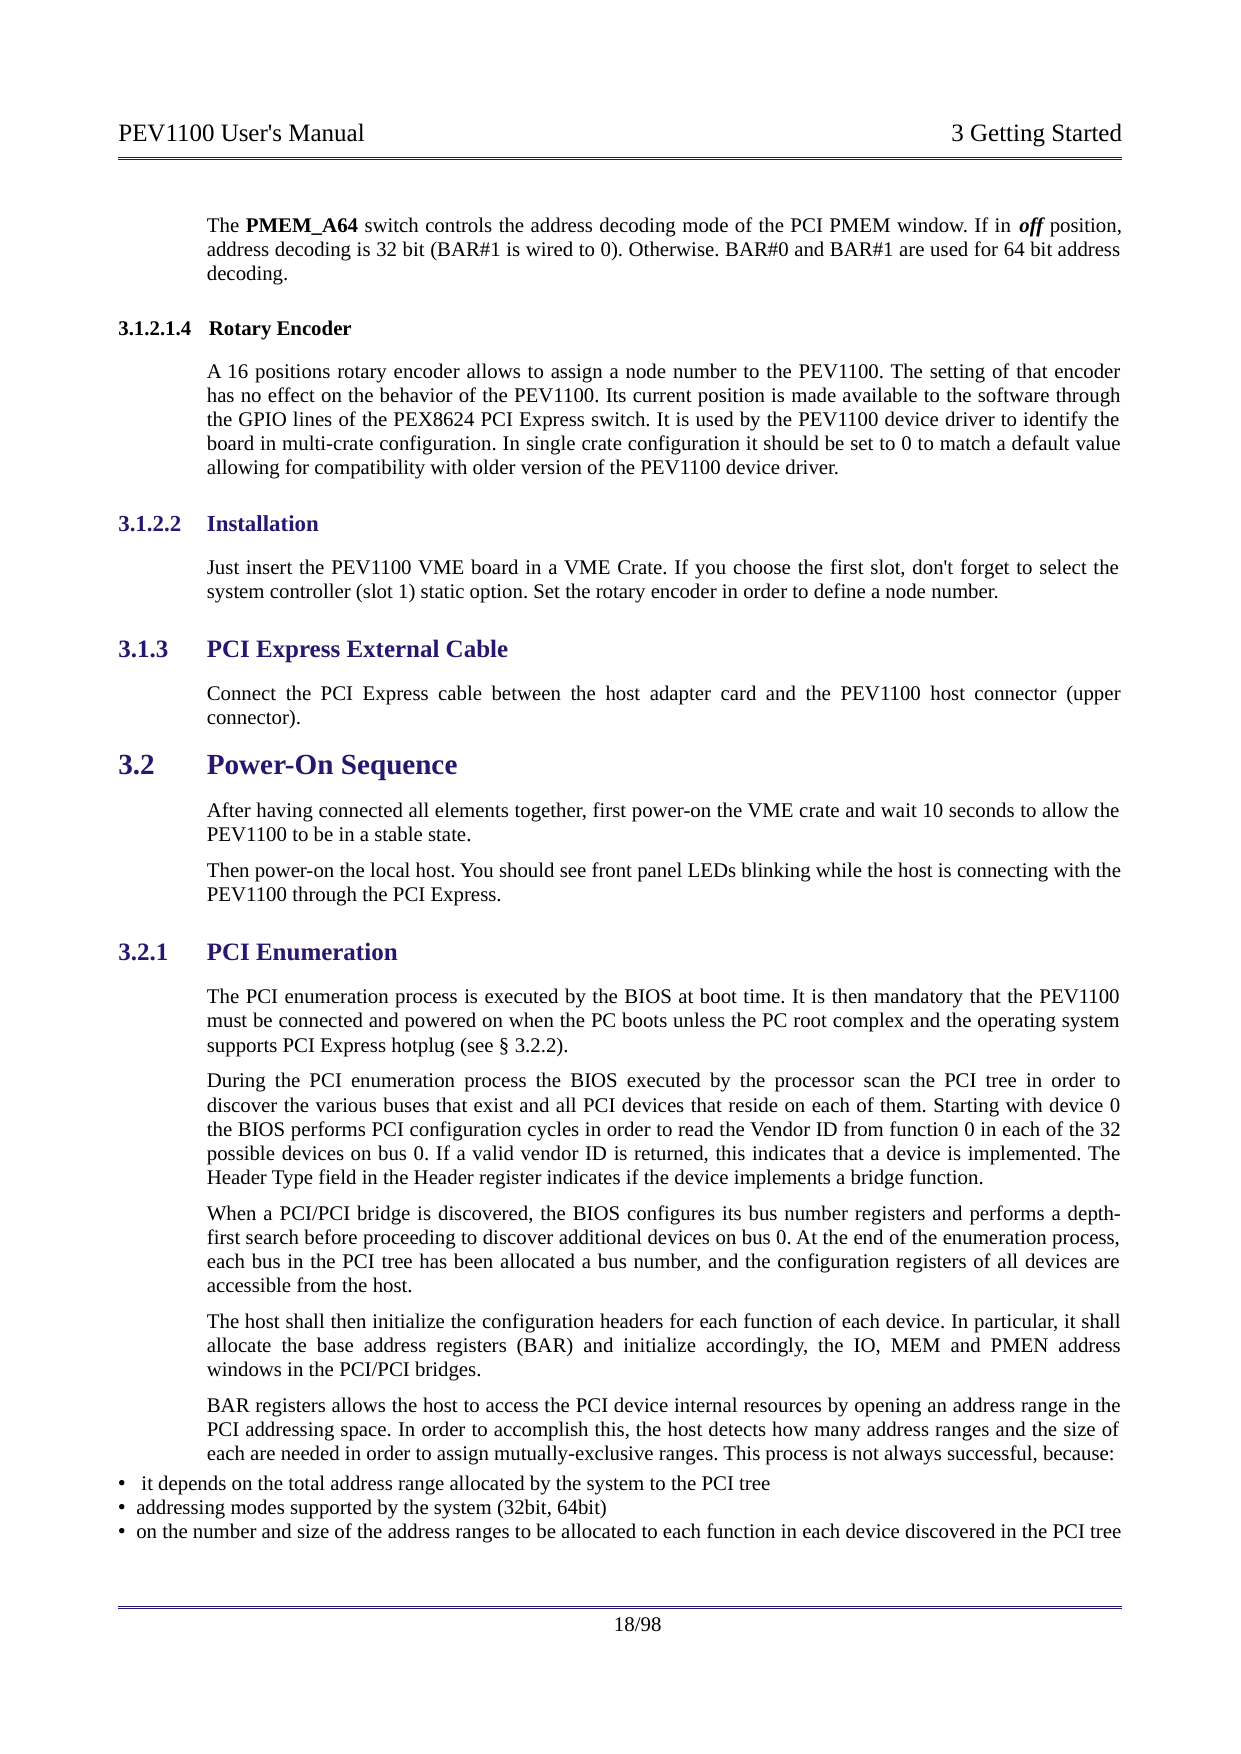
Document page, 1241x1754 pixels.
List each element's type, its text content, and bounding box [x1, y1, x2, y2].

text Just insert the PEV1100 VME board in a VME Crate. If you choose the first slot, don't forget to select the system controller (slot 1) static option. Set the rotary encoder in order to define a node number. [207, 555, 1122, 603]
list addressing modes supported by the system (32bit, 64bit) [118, 1495, 1122, 1519]
list on the number and size of the address ranges to be allocated to each function in each device discovered in the PCI tree [118, 1519, 1122, 1543]
subtitle Installation [118, 510, 1122, 536]
text Then power-on the local host. You should see front panel LEDs blinking while the host is connecting with the PEV1100 through the PCI Express. [207, 858, 1122, 906]
subtitle PCI Express External Cable [118, 634, 1122, 663]
subtitle Rotary Encoder [118, 316, 1122, 340]
text BAR registers allows the host to access the PCI device internal resources by opening an address range in the PCI addressing space. In order to accomplish this, the host detects how many address ranges and the size of each are needed in order to assign mutually-exclusive ranges. This process is not always successful, because: [207, 1393, 1122, 1465]
subtitle PCI Enumeration [118, 937, 1122, 966]
subtitle Power-On Sequence [118, 747, 1122, 780]
text The PCI enumeration process is executed by the BIOS at boot time. It is then mandatory that the PEV1100 must be connected and powered on when the PC boots unless the PC root complex and the operating system supports PCI Express hotplug (see § 3.2.2). [207, 984, 1122, 1057]
text The PMEM_A64 switch controls the address decoding mode of the PCI PMEM window. If in off position, address decoding is 32 bit (BAR#1 is wired to 0). Otherwise. BAR#0 and BAR#1 are used for 64 bit address decoding. [207, 213, 1122, 285]
text The host shall then initialize the configuration headers for each function of each device. In particular, it shall allocate the base address registers (BAR) and initialize accordingly, the IO, MEM and PMEN address windows in the PCI/PCI bridges. [207, 1309, 1122, 1381]
text During the PCI enumeration process the BIOS executed by the processor scan the PCI tree in order to discover the various buses that exist and all PCI devices that reside on each of them. Starting with device 0 the BIOS performs PCI configuration cycles in order to read the Vendor ID from function 0 in each of the 32 possible devices on bus 0. If a valid vendor ID is returned, this indicates that a device is implemented. The Header Type field in the Header register indicates if the device implements a bridge function. [207, 1068, 1122, 1189]
text A 16 positions rotary encoder allows to assign a node number to the PEV1100. The setting of that encoder has no effect on the behavior of the PEV1100. Its current position is made available to the software through the GPIO lines of the PEX8624 PCI Express switch. It is used by the PEV1100 device driver to identify the board in multi-crate configuration. In single crate configuration it should be set to 0 to match a default value allowing for compatibility with older version of the PEV1100 device driver. [207, 359, 1122, 479]
text When a PCI/PCI bridge is discovered, the BIOS configures its bus number registers and performs a depth-first search before proceeding to discover additional devices on bus 0. At the end of the enumeration process, each bus in the PCI tree has been allocated a bus number, and the configuration registers of all devices are accessible from the host. [207, 1201, 1122, 1297]
text After having connected all elements together, first power-on the VME crate and wait 10 seconds to allow the PEV1100 to be in a stable state. [207, 798, 1122, 846]
text Connect the PCI Express cable between the host adapter card and the PEV1100 host connector (upper connector). [207, 681, 1122, 729]
list it depends on the total address range allocated by the system to the PCI tree [118, 1471, 1122, 1495]
